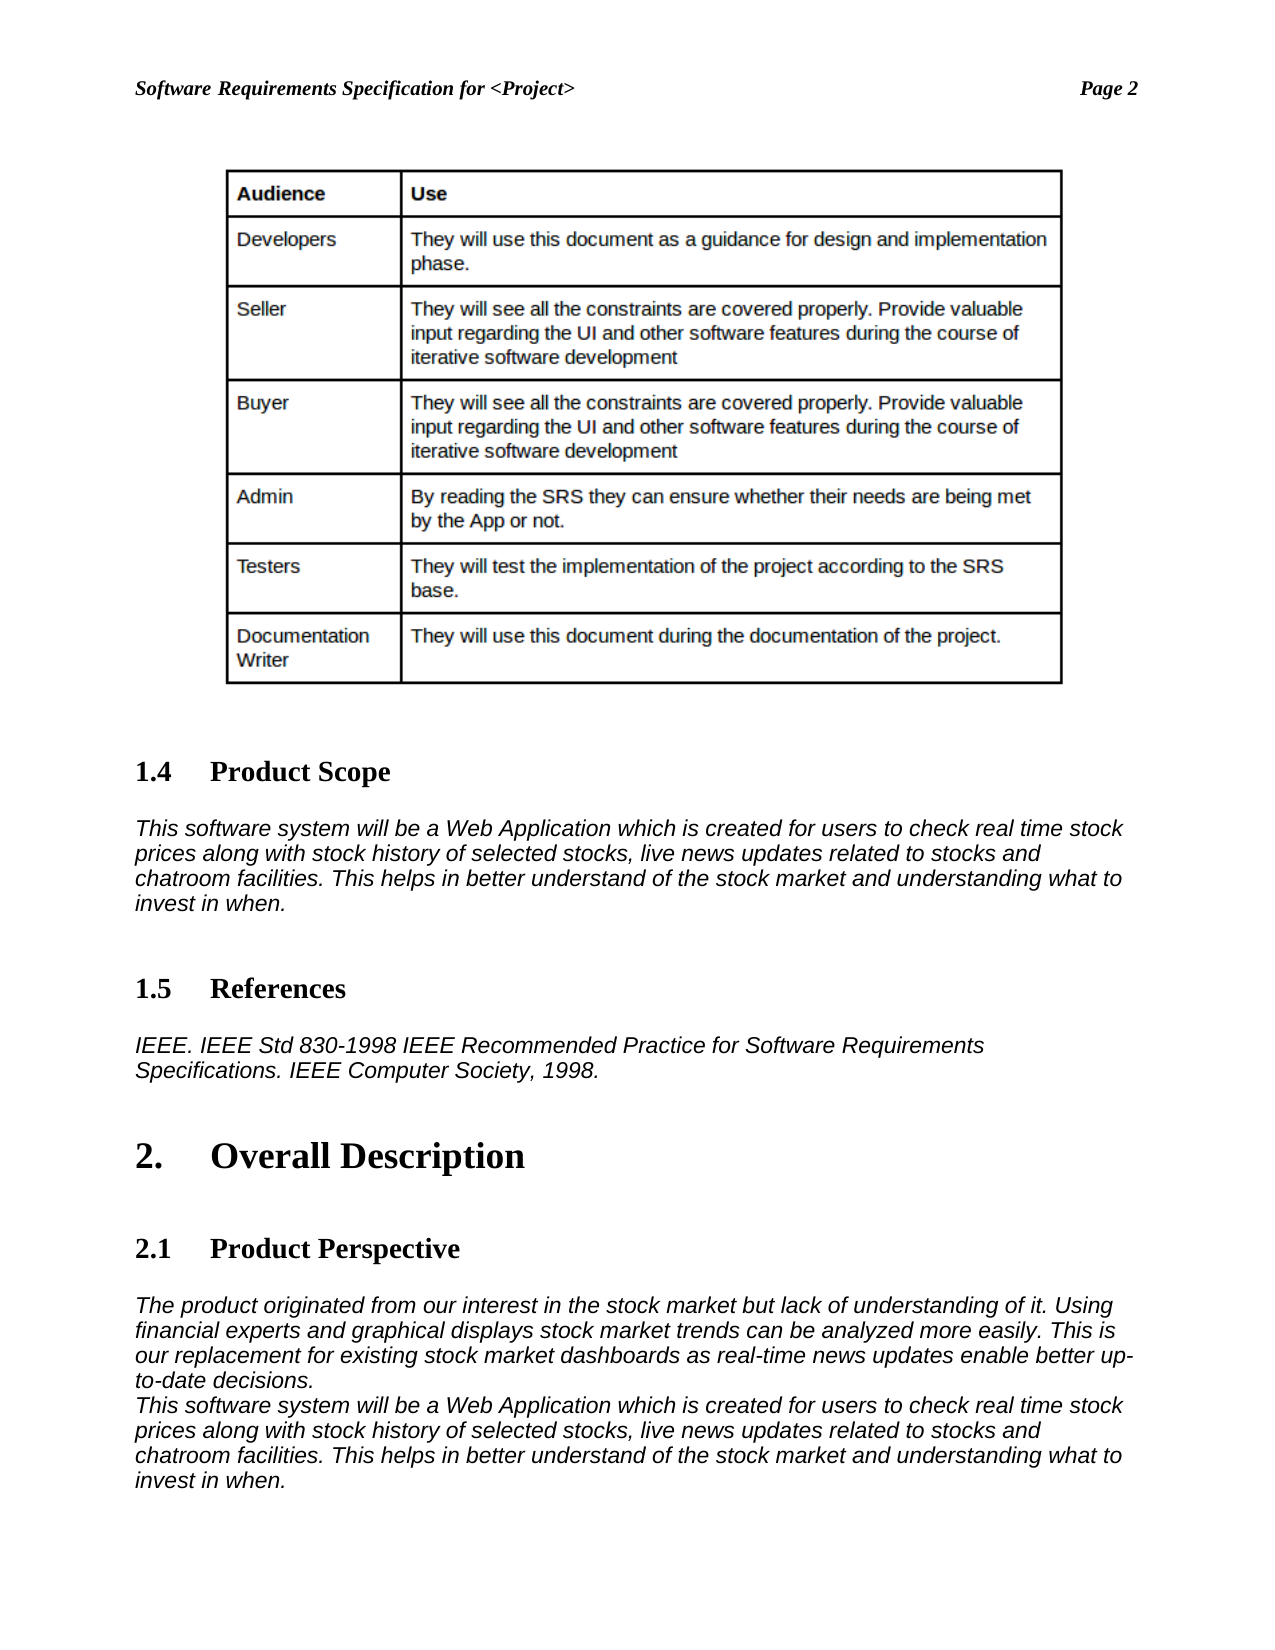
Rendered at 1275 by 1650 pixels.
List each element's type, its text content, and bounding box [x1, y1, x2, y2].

text This software system will be a Web Application which is created for users to check real time stock prices along with stock history of selected stocks, live news updates related to stocks and chatroom facilities. This helps in better understand of the stock market and understanding what to invest in when. [135, 817, 1140, 917]
text IEEE. IEEE Std 830-1998 IEEE Recommended Practice for Software Requirements [135, 1034, 1140, 1059]
text Specifications. IEEE Computer Society, 1998. [135, 1059, 1140, 1084]
picture [197, 150, 1078, 706]
text The product originated from our interest in the stock market but lack of understanding of it. Using financial experts and graphical displays stock market trends can be analyzed more easily. This is our replacement for existing stock market dashboards as real-time news updates enable better up-to-date decisions. [135, 1294, 1140, 1394]
subtitle Overall Description [135, 1134, 1140, 1177]
subtitle Product Scope [135, 754, 1140, 788]
subtitle Product Perspective [135, 1231, 1140, 1264]
text This software system will be a Web Application which is created for users to check real time stock prices along with stock history of selected stocks, live news updates related to stocks and chatroom facilities. This helps in better understand of the stock market and understanding what to invest in when. [135, 1394, 1140, 1494]
subtitle References [135, 971, 1140, 1004]
